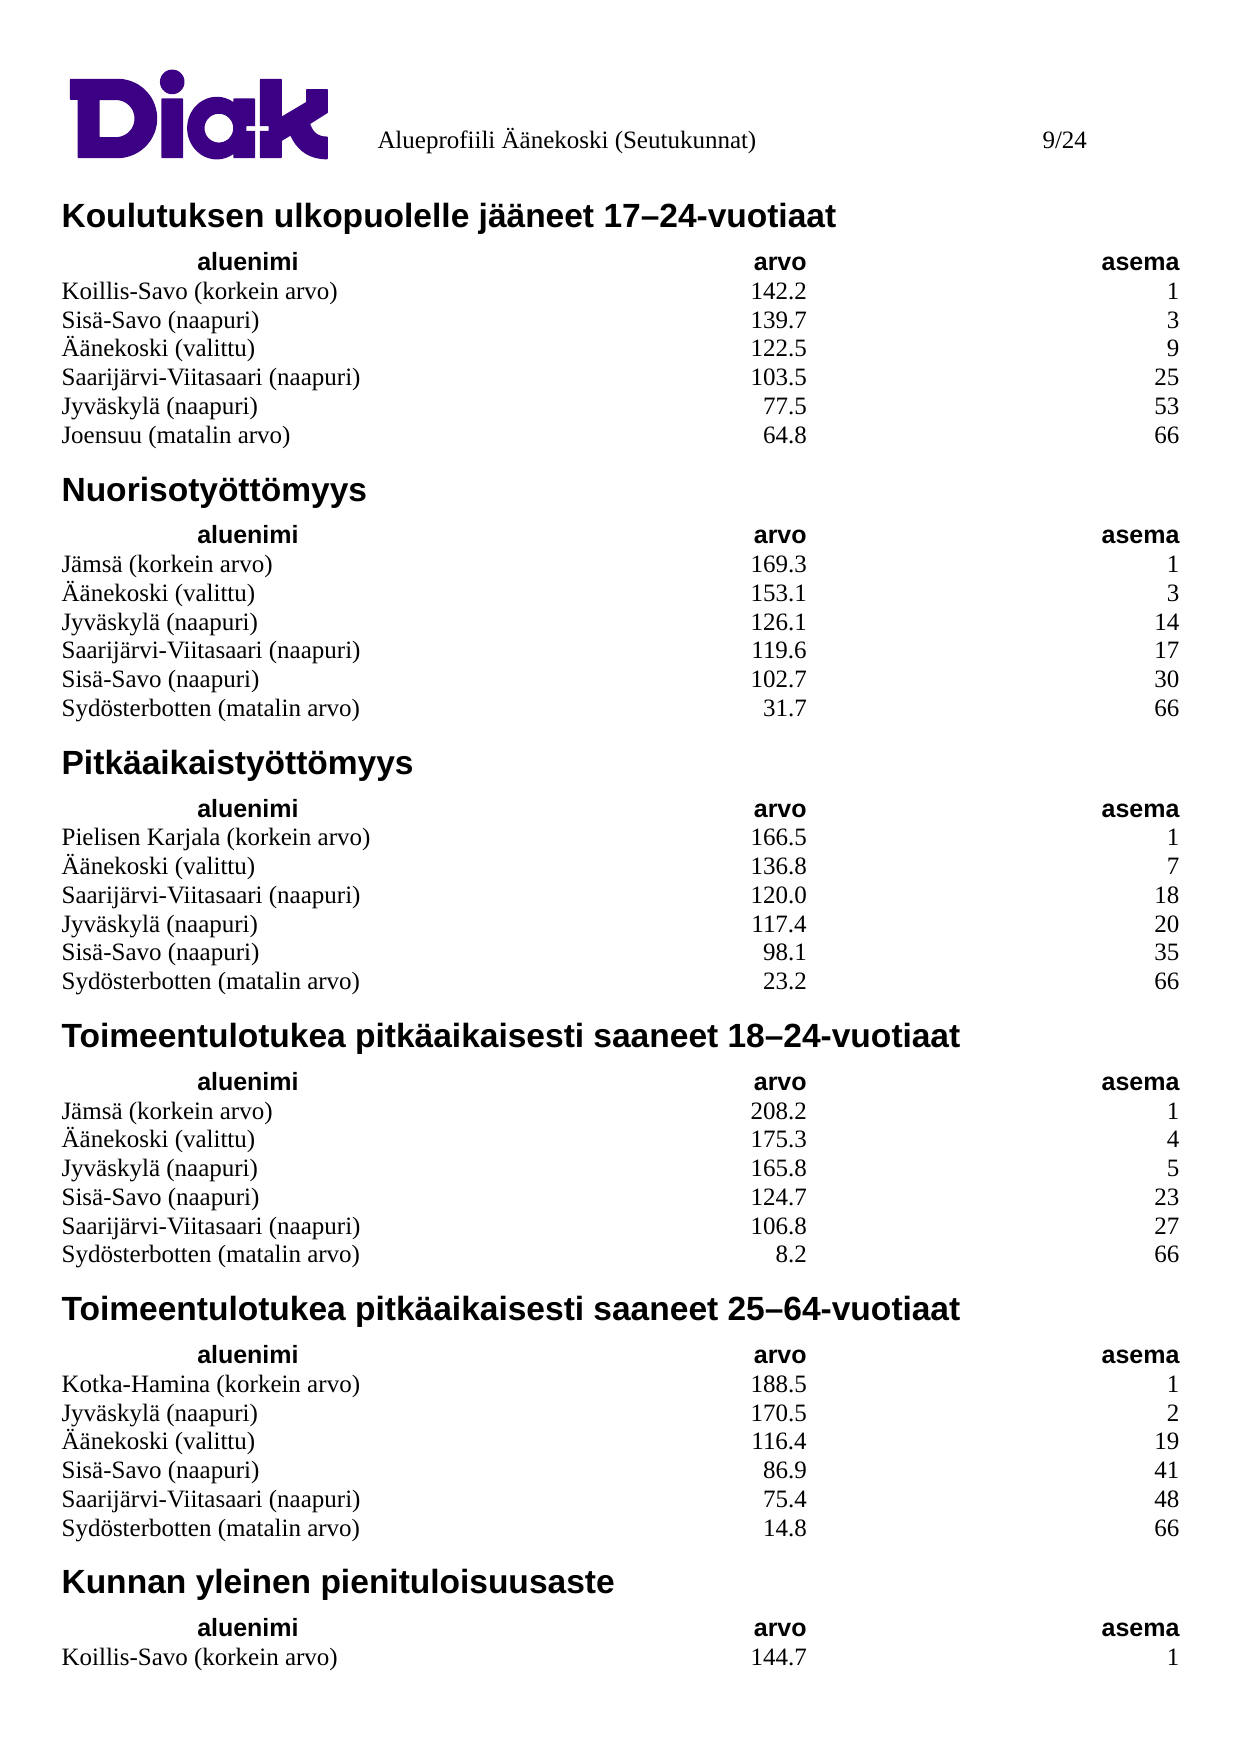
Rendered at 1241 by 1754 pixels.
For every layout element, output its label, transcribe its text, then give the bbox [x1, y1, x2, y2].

table_cell 1 [806, 549, 1179, 578]
table_cell 18 [806, 880, 1179, 909]
table_cell Äänekoski (valittu) [61, 334, 434, 362]
table_cell Jyväskylä (naapuri) [61, 391, 434, 420]
table_cell Jyväskylä (naapuri) [61, 1398, 434, 1426]
table_cell 31.7 [434, 693, 806, 722]
table_cell Sydösterbotten (matalin arvo) [61, 693, 434, 722]
table_header asema [806, 1067, 1179, 1096]
table_cell Kotka-Hamina (korkein arvo) [61, 1369, 434, 1398]
table_cell 30 [806, 664, 1179, 693]
table_cell 175.3 [434, 1125, 806, 1153]
table_cell Jämsä (korkein arvo) [61, 1096, 434, 1124]
table_cell 144.7 [434, 1642, 806, 1671]
table_cell 14.8 [434, 1513, 806, 1541]
table_cell Jyväskylä (naapuri) [61, 607, 434, 636]
table_cell 139.7 [434, 305, 806, 333]
table_cell Sisä-Savo (naapuri) [61, 1182, 434, 1211]
table_header arvo [434, 1067, 806, 1096]
table_cell 53 [806, 391, 1179, 420]
table_cell 23 [806, 1182, 1179, 1211]
table_cell Sisä-Savo (naapuri) [61, 938, 434, 966]
table_cell 3 [806, 578, 1179, 607]
table_cell Joensuu (matalin arvo) [61, 420, 434, 448]
subtitle Koulutuksen ulkopuolelle jääneet 17–24-vuotiaat [61, 196, 1179, 235]
table_cell 106.8 [434, 1211, 806, 1239]
table_cell 188.5 [434, 1369, 806, 1398]
subtitle Toimeentulotukea pitkäaikaisesti saaneet 18–24-vuotiaat [61, 1016, 1179, 1054]
table_cell 1 [806, 1642, 1179, 1671]
table_cell 126.1 [434, 607, 806, 636]
table_cell 1 [806, 1096, 1179, 1124]
table_cell 122.5 [434, 334, 806, 362]
subtitle Nuorisotyöttömyys [61, 469, 1179, 508]
table_cell Sisä-Savo (naapuri) [61, 305, 434, 333]
table_cell Saarijärvi-Viitasaari (naapuri) [61, 362, 434, 391]
table_cell Koillis-Savo (korkein arvo) [61, 1642, 434, 1671]
table_cell 3 [806, 305, 1179, 333]
table_header arvo [434, 794, 806, 822]
table_header asema [806, 247, 1179, 276]
table_cell 5 [806, 1153, 1179, 1182]
table_cell Saarijärvi-Viitasaari (naapuri) [61, 880, 434, 909]
table_cell Sydösterbotten (matalin arvo) [61, 966, 434, 995]
table_cell 169.3 [434, 549, 806, 578]
table_cell 142.2 [434, 276, 806, 305]
table_cell 8.2 [434, 1240, 806, 1268]
table_cell 103.5 [434, 362, 806, 391]
table_cell 86.9 [434, 1455, 806, 1484]
table_cell Äänekoski (valittu) [61, 578, 434, 607]
table_cell 166.5 [434, 823, 806, 851]
table_cell 2 [806, 1398, 1179, 1426]
table_cell 208.2 [434, 1096, 806, 1124]
table_cell 102.7 [434, 664, 806, 693]
table_header asema [806, 521, 1179, 549]
table_cell 25 [806, 362, 1179, 391]
table_cell 124.7 [434, 1182, 806, 1211]
table_header asema [806, 1614, 1179, 1642]
table_cell 1 [806, 276, 1179, 305]
table_cell 66 [806, 420, 1179, 448]
table_cell Sydösterbotten (matalin arvo) [61, 1240, 434, 1268]
table_cell 66 [806, 1513, 1179, 1541]
table_cell 66 [806, 1240, 1179, 1268]
table_cell 64.8 [434, 420, 806, 448]
table_cell 1 [806, 1369, 1179, 1398]
table_cell 35 [806, 938, 1179, 966]
table_header aluenimi [61, 1067, 434, 1096]
table_cell Saarijärvi-Viitasaari (naapuri) [61, 636, 434, 664]
table_cell Saarijärvi-Viitasaari (naapuri) [61, 1484, 434, 1513]
table_cell 98.1 [434, 938, 806, 966]
table_header asema [806, 794, 1179, 822]
table_header aluenimi [61, 1340, 434, 1369]
table_cell Sydösterbotten (matalin arvo) [61, 1513, 434, 1541]
table_cell Pielisen Karjala (korkein arvo) [61, 823, 434, 851]
table_cell Äänekoski (valittu) [61, 1426, 434, 1455]
table_cell 9 [806, 334, 1179, 362]
table_cell Saarijärvi-Viitasaari (naapuri) [61, 1211, 434, 1239]
table_header aluenimi [61, 247, 434, 276]
table_cell 17 [806, 636, 1179, 664]
table_cell 165.8 [434, 1153, 806, 1182]
table_header arvo [434, 521, 806, 549]
table_cell 66 [806, 693, 1179, 722]
table_cell 48 [806, 1484, 1179, 1513]
table_cell 20 [806, 909, 1179, 937]
table_cell 19 [806, 1426, 1179, 1455]
table_cell Koillis-Savo (korkein arvo) [61, 276, 434, 305]
table_cell 7 [806, 851, 1179, 880]
table_header arvo [434, 247, 806, 276]
subtitle Kunnan yleinen pienituloisuusaste [61, 1562, 1179, 1601]
table_cell 117.4 [434, 909, 806, 937]
table_cell 14 [806, 607, 1179, 636]
table_cell Äänekoski (valittu) [61, 1125, 434, 1153]
table_cell 77.5 [434, 391, 806, 420]
table_cell 120.0 [434, 880, 806, 909]
table_header arvo [434, 1340, 806, 1369]
table_cell 75.4 [434, 1484, 806, 1513]
table_cell Sisä-Savo (naapuri) [61, 1455, 434, 1484]
table_cell Jyväskylä (naapuri) [61, 1153, 434, 1182]
table_cell 116.4 [434, 1426, 806, 1455]
table_cell 153.1 [434, 578, 806, 607]
table_cell Sisä-Savo (naapuri) [61, 664, 434, 693]
table_header asema [806, 1340, 1179, 1369]
table_cell 4 [806, 1125, 1179, 1153]
table_cell 27 [806, 1211, 1179, 1239]
table_cell Jämsä (korkein arvo) [61, 549, 434, 578]
table_cell 1 [806, 823, 1179, 851]
subtitle Pitkäaikaistyöttömyys [61, 743, 1179, 781]
table_header arvo [434, 1614, 806, 1642]
table_cell 41 [806, 1455, 1179, 1484]
table_cell 66 [806, 966, 1179, 995]
table_cell Jyväskylä (naapuri) [61, 909, 434, 937]
table_cell 136.8 [434, 851, 806, 880]
table_cell 170.5 [434, 1398, 806, 1426]
table_header aluenimi [61, 1614, 434, 1642]
table_cell Äänekoski (valittu) [61, 851, 434, 880]
table_cell 119.6 [434, 636, 806, 664]
table_header aluenimi [61, 794, 434, 822]
table_cell 23.2 [434, 966, 806, 995]
table_header aluenimi [61, 521, 434, 549]
subtitle Toimeentulotukea pitkäaikaisesti saaneet 25–64-vuotiaat [61, 1289, 1179, 1328]
